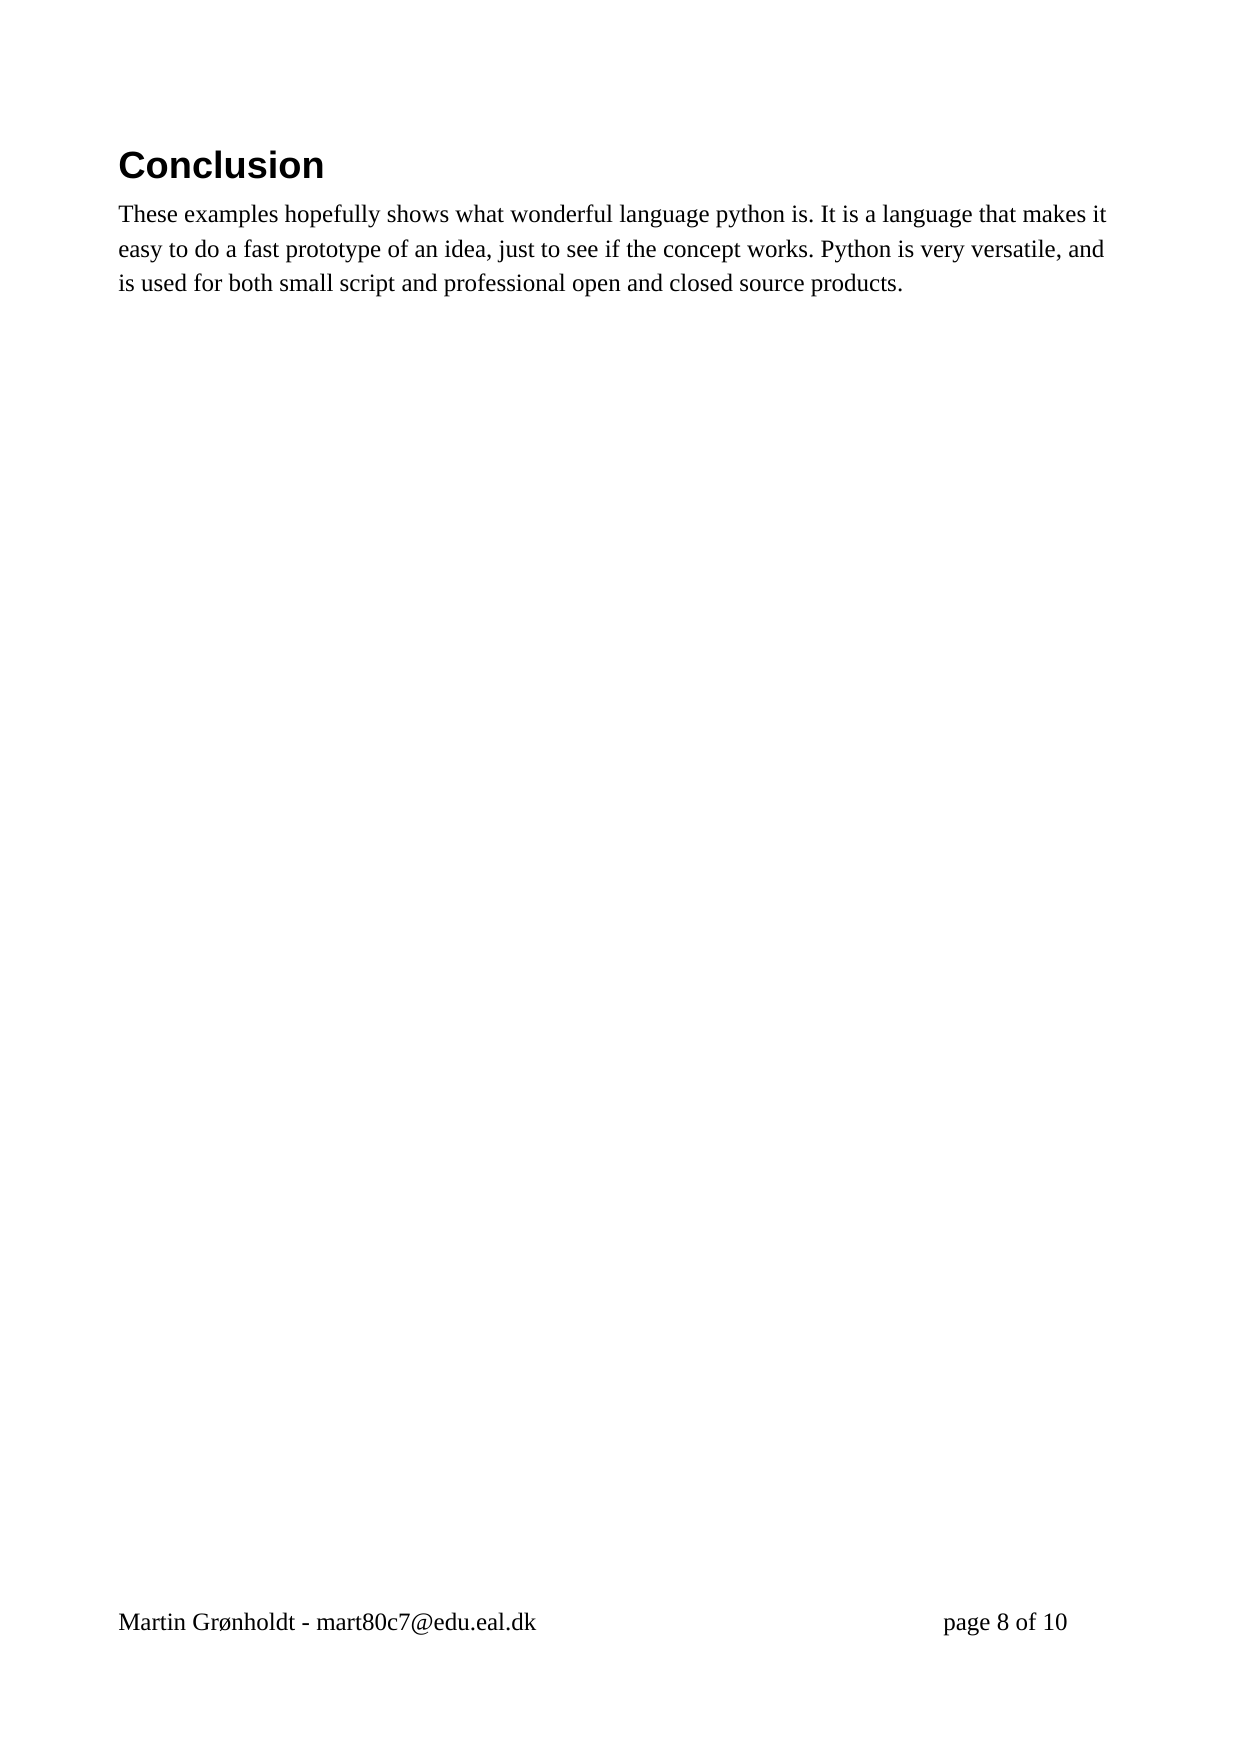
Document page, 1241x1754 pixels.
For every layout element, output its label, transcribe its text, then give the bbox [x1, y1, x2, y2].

text These examples hopefully shows what wonderful language python is. It is a language that makes it easy to do a fast prototype of an idea, just to see if the concept works. Python is very versatile, and is used for both small script and professional open and closed source products. [118, 199, 1122, 297]
subtitle Conclusion [118, 143, 1122, 187]
